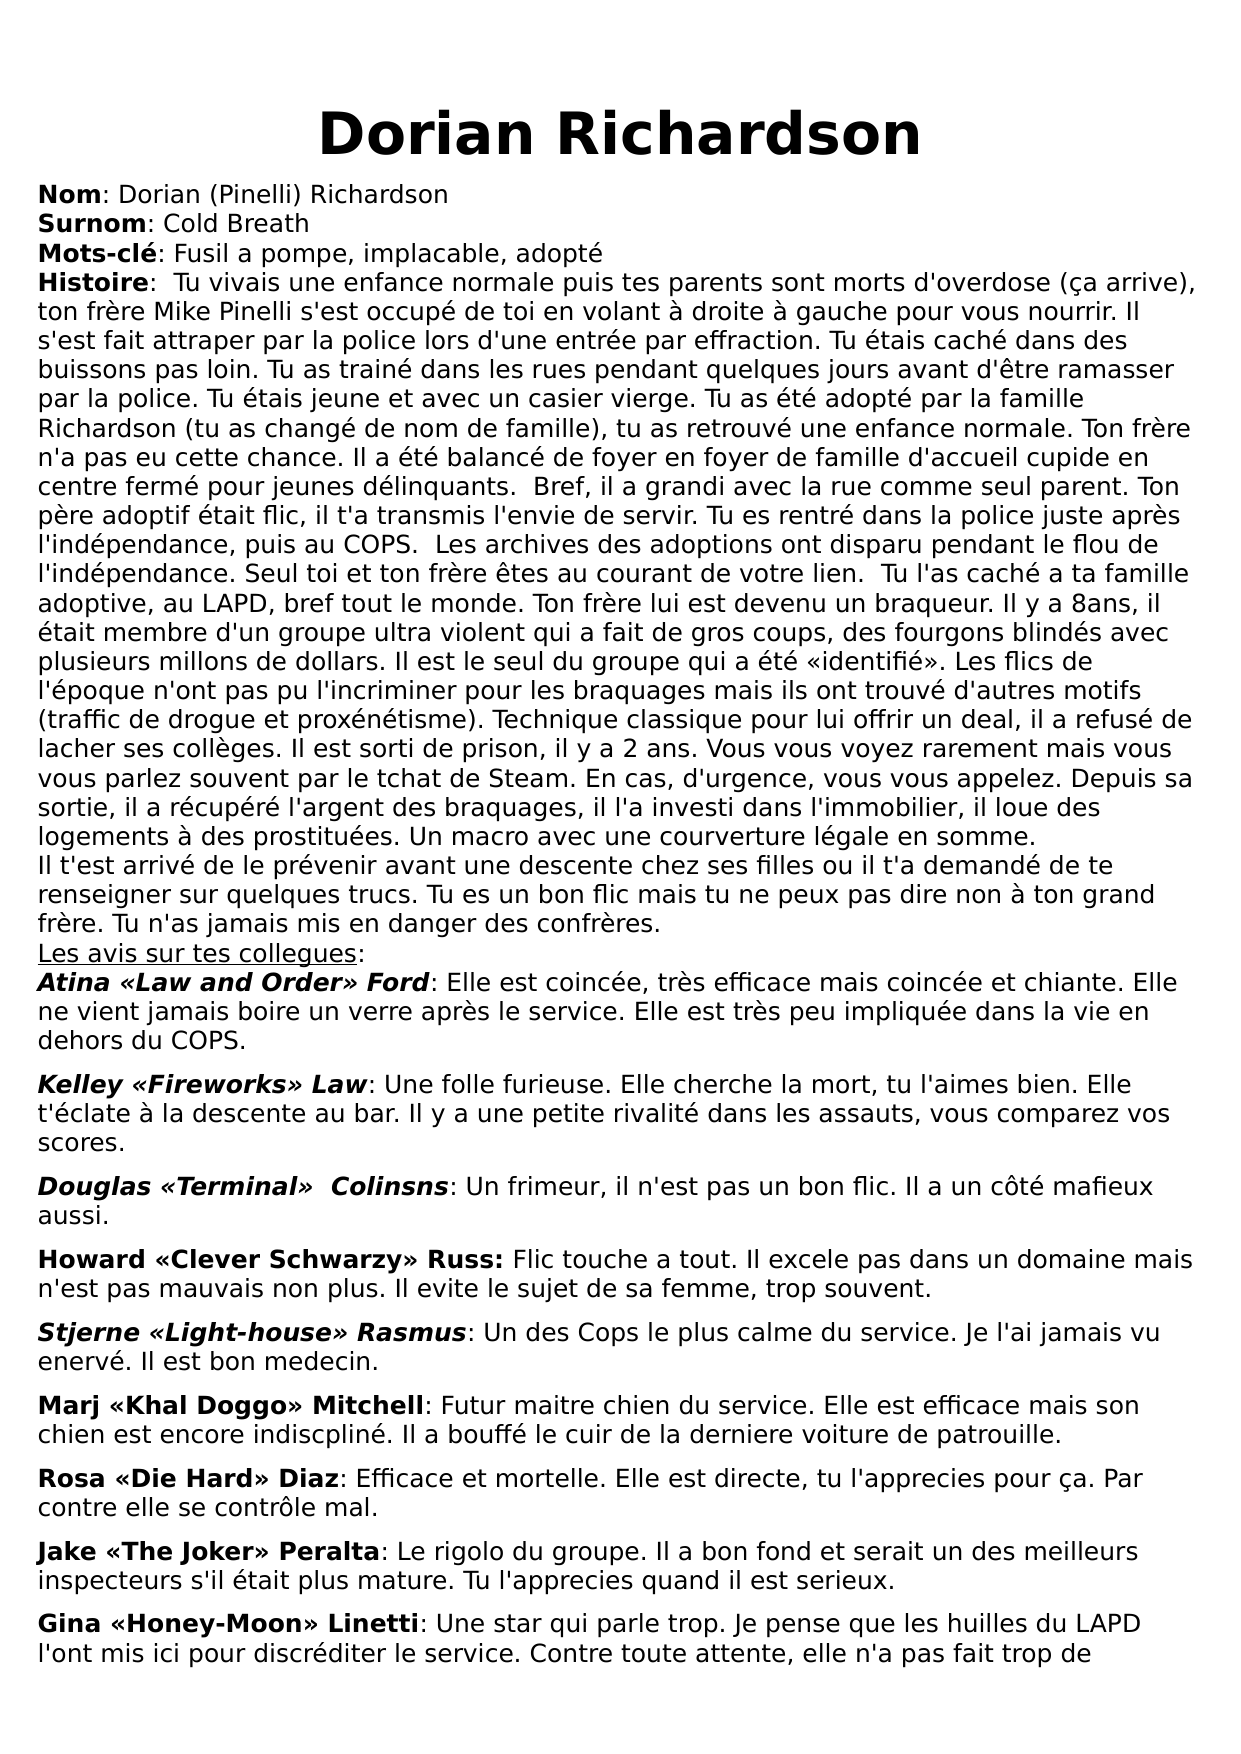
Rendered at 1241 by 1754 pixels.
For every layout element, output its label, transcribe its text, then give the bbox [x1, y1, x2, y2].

text Histoire: Tu vivais une enfance normale puis tes parents sont morts d'overdose (ça arrive), ton frère Mike Pinelli s'est occupé de toi en volant à droite à gauche pour vous nourrir. Il s'est fait attraper par la police lors d'une entrée par effraction. Tu étais caché dans des buissons pas loin. Tu as trainé dans les rues pendant quelques jours avant d'être ramasser par la police. Tu étais jeune et avec un casier vierge. Tu as été adopté par la famille Richardson (tu as changé de nom de famille), tu as retrouvé une enfance normale. Ton frère n'a pas eu cette chance. Il a été balancé de foyer en foyer de famille d'accueil cupide en centre fermé pour jeunes délinquants. Bref, il a grandi avec la rue comme seul parent. Ton père adoptif était flic, il t'a transmis l'envie de servir. Tu es rentré dans la police juste après l'indépendance, puis au COPS. Les archives des adoptions ont disparu pendant le flou de l'indépendance. Seul toi et ton frère êtes au courant de votre lien. Tu l'as caché a ta famille adoptive, au LAPD, bref tout le monde. Ton frère lui est devenu un braqueur. Il y a 8ans, il était membre d'un groupe ultra violent qui a fait de gros coups, des fourgons blindés avec plusieurs millons de dollars. Il est le seul du groupe qui a été «identifié». Les flics de l'époque n'ont pas pu l'incriminer pour les braquages mais ils ont trouvé d'autres motifs (traffic de drogue et proxénétisme). Technique classique pour lui offrir un deal, il a refusé de lacher ses collèges. Il est sorti de prison, il y a 2 ans. Vous vous voyez rarement mais vous vous parlez souvent par le tchat de Steam. En cas, d'urgence, vous vous appelez. Depuis sa sortie, il a récupéré l'argent des braquages, il l'a investi dans l'immobilier, il loue des logements à des prostituées. Un macro avec une courverture légale en somme. [37, 268, 1203, 851]
text Jake «The Joker» Peralta: Le rigolo du groupe. Il a bon fond et serait un des meilleurs inspecteurs s'il était plus mature. Tu l'apprecies quand il est serieux. [37, 1537, 1203, 1595]
title Dorian Richardson [37, 100, 1203, 168]
text Douglas «Terminal» Colinsns: Un frimeur, il n'est pas un bon flic. Il a un côté mafieux aussi. [37, 1172, 1203, 1230]
text Rosa «Die Hard» Diaz: Efficace et mortelle. Elle est directe, tu l'apprecies pour ça. Par contre elle se contrôle mal. [37, 1464, 1203, 1522]
text Nom: Dorian (Pinelli) Richardson [37, 180, 1203, 209]
text Kelley «Fireworks» Law: Une folle furieuse. Elle cherche la mort, tu l'aimes bien. Elle t'éclate à la descente au bar. Il y a une petite rivalité dans les assauts, vous comparez vos scores. [37, 1070, 1203, 1157]
text Atina «Law and Order» Ford: Elle est coincée, très efficace mais coincée et chiante. Elle ne vient jamais boire un verre après le service. Elle est très peu impliquée dans la vie en dehors du COPS. [37, 968, 1203, 1055]
text Stjerne «Light-house» Rasmus: Un des Cops le plus calme du service. Je l'ai jamais vu enervé. Il est bon medecin. [37, 1318, 1203, 1376]
text Il t'est arrivé de le prévenir avant une descente chez ses filles ou il t'a demandé de te renseigner sur quelques trucs. Tu es un bon flic mais tu ne peux pas dire non à ton grand frère. Tu n'as jamais mis en danger des confrères. Les avis sur tes collegues: [37, 851, 1203, 968]
text Marj «Khal Doggo» Mitchell: Futur maitre chien du service. Elle est efficace mais son chien est encore indiscpliné. Il a bouffé le cuir de la derniere voiture de patrouille. [37, 1391, 1203, 1449]
text Howard «Clever Schwarzy» Russ: Flic touche a tout. Il excele pas dans un domaine mais n'est pas mauvais non plus. Il evite le sujet de sa femme, trop souvent. [37, 1245, 1203, 1303]
text Surnom: Cold Breath Mots-clé: Fusil a pompe, implacable, adopté [37, 209, 1203, 268]
text Gina «Honey-Moon» Linetti: Une star qui parle trop. Je pense que les huilles du LAPD l'ont mis ici pour discréditer le service. Contre toute attente, elle n'a pas fait trop de [37, 1609, 1203, 1668]
